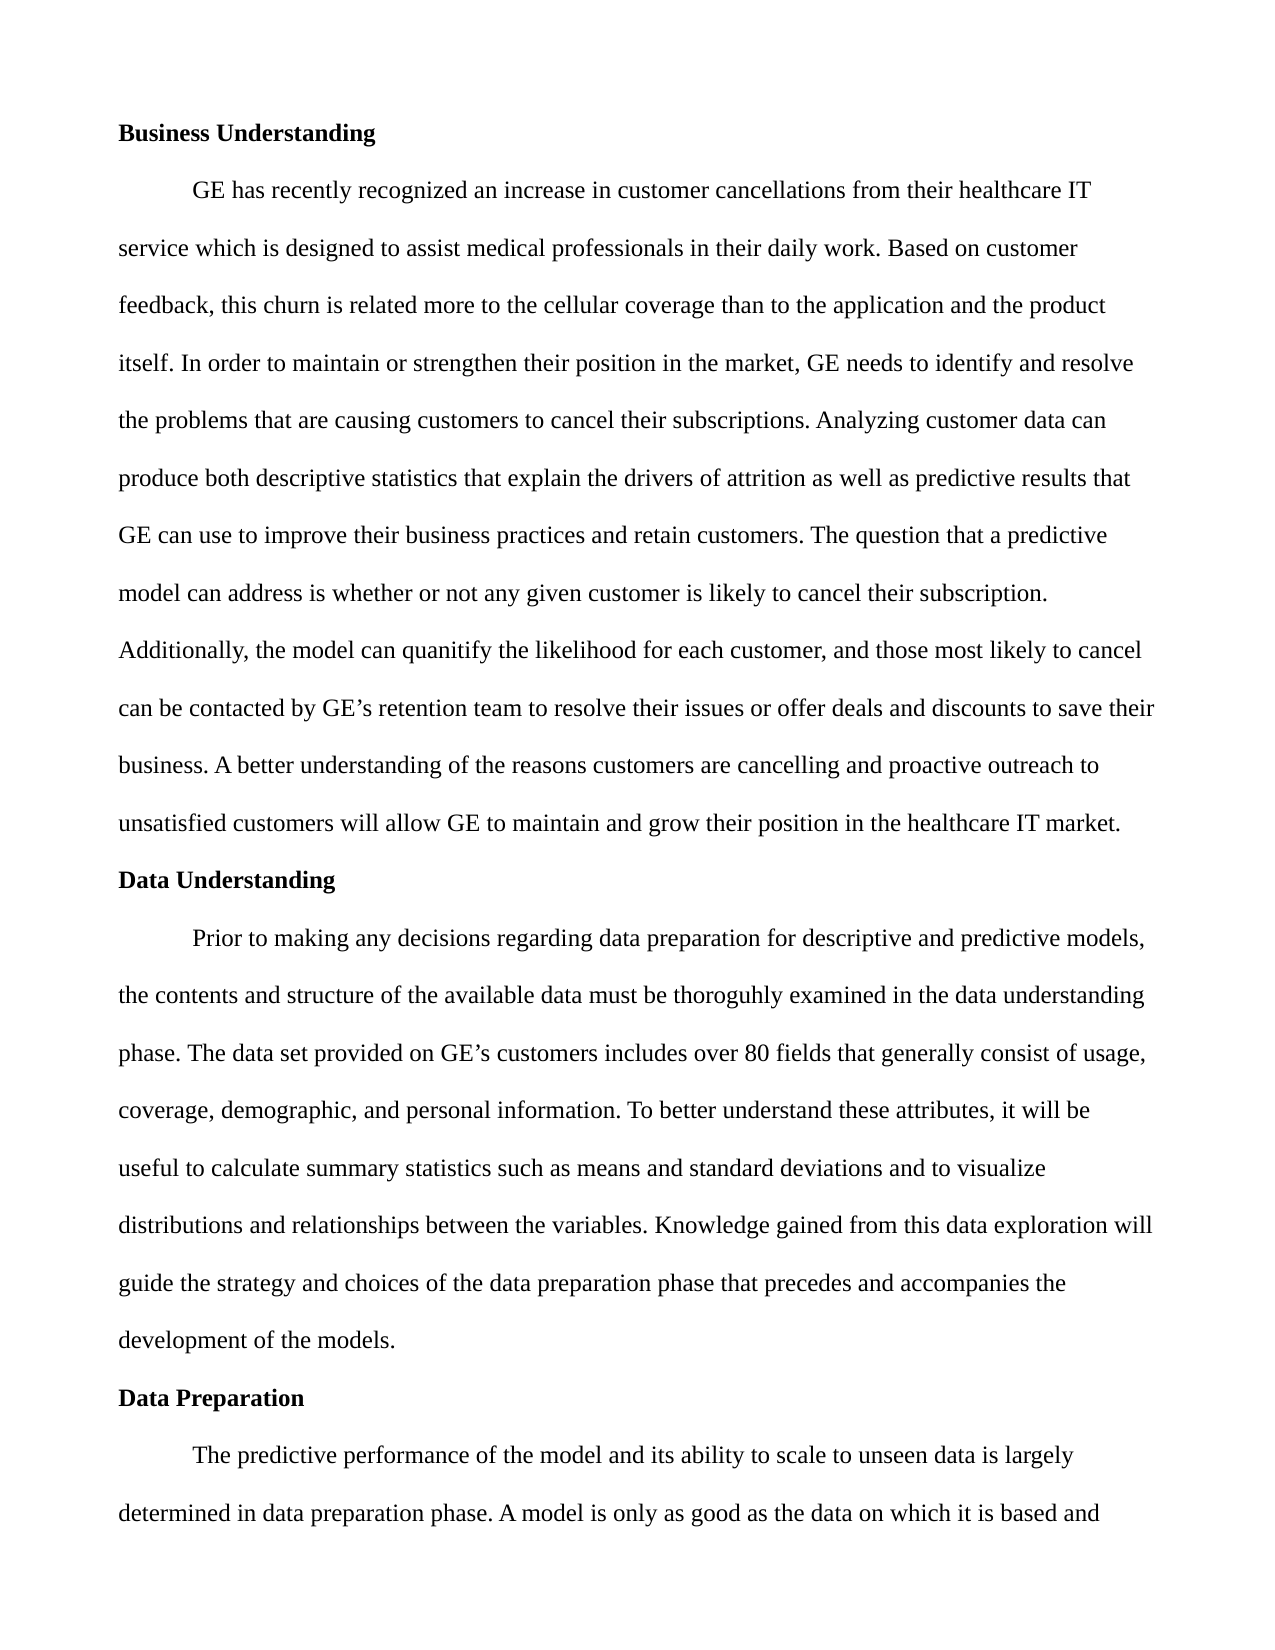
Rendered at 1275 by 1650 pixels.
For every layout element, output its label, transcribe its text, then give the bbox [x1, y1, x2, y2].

text Business Understanding [118, 118, 1157, 147]
text The predictive performance of the model and its ability to scale to unseen data is largely determined in data preparation phase. A model is only as good as the data on which it is based and [118, 1441, 1157, 1527]
text Data Understanding [118, 866, 1157, 894]
text Prior to making any decisions regarding data preparation for descriptive and predictive models, the contents and structure of the available data must be thoroguhly examined in the data understanding phase. The data set provided on GE’s customers includes over 80 fields that generally consist of usage, coverage, demographic, and personal information. To better understand these attributes, it will be useful to calculate summary statistics such as means and standard deviations and to visualize distributions and relationships between the variables. Knowledge gained from this data exploration will guide the strategy and choices of the data preparation phase that precedes and accompanies the development of the models. [118, 923, 1157, 1354]
text GE has recently recognized an increase in customer cancellations from their healthcare IT service which is designed to assist medical professionals in their daily work. Based on customer feedback, this churn is related more to the cellular coverage than to the application and the product itself. In order to maintain or strengthen their position in the market, GE needs to identify and resolve the problems that are causing customers to cancel their subscriptions. Analyzing customer data can produce both descriptive statistics that explain the drivers of attrition as well as predictive results that GE can use to improve their business practices and retain customers. The question that a predictive model can address is whether or not any given customer is likely to cancel their subscription. Additionally, the model can quanitify the likelihood for each customer, and those most likely to cancel can be contacted by GE’s retention team to resolve their issues or offer deals and discounts to save their business. A better understanding of the reasons customers are cancelling and proactive outreach to unsatisfied customers will allow GE to maintain and grow their position in the healthcare IT market. [118, 176, 1157, 837]
text Data Preparation [118, 1383, 1157, 1412]
